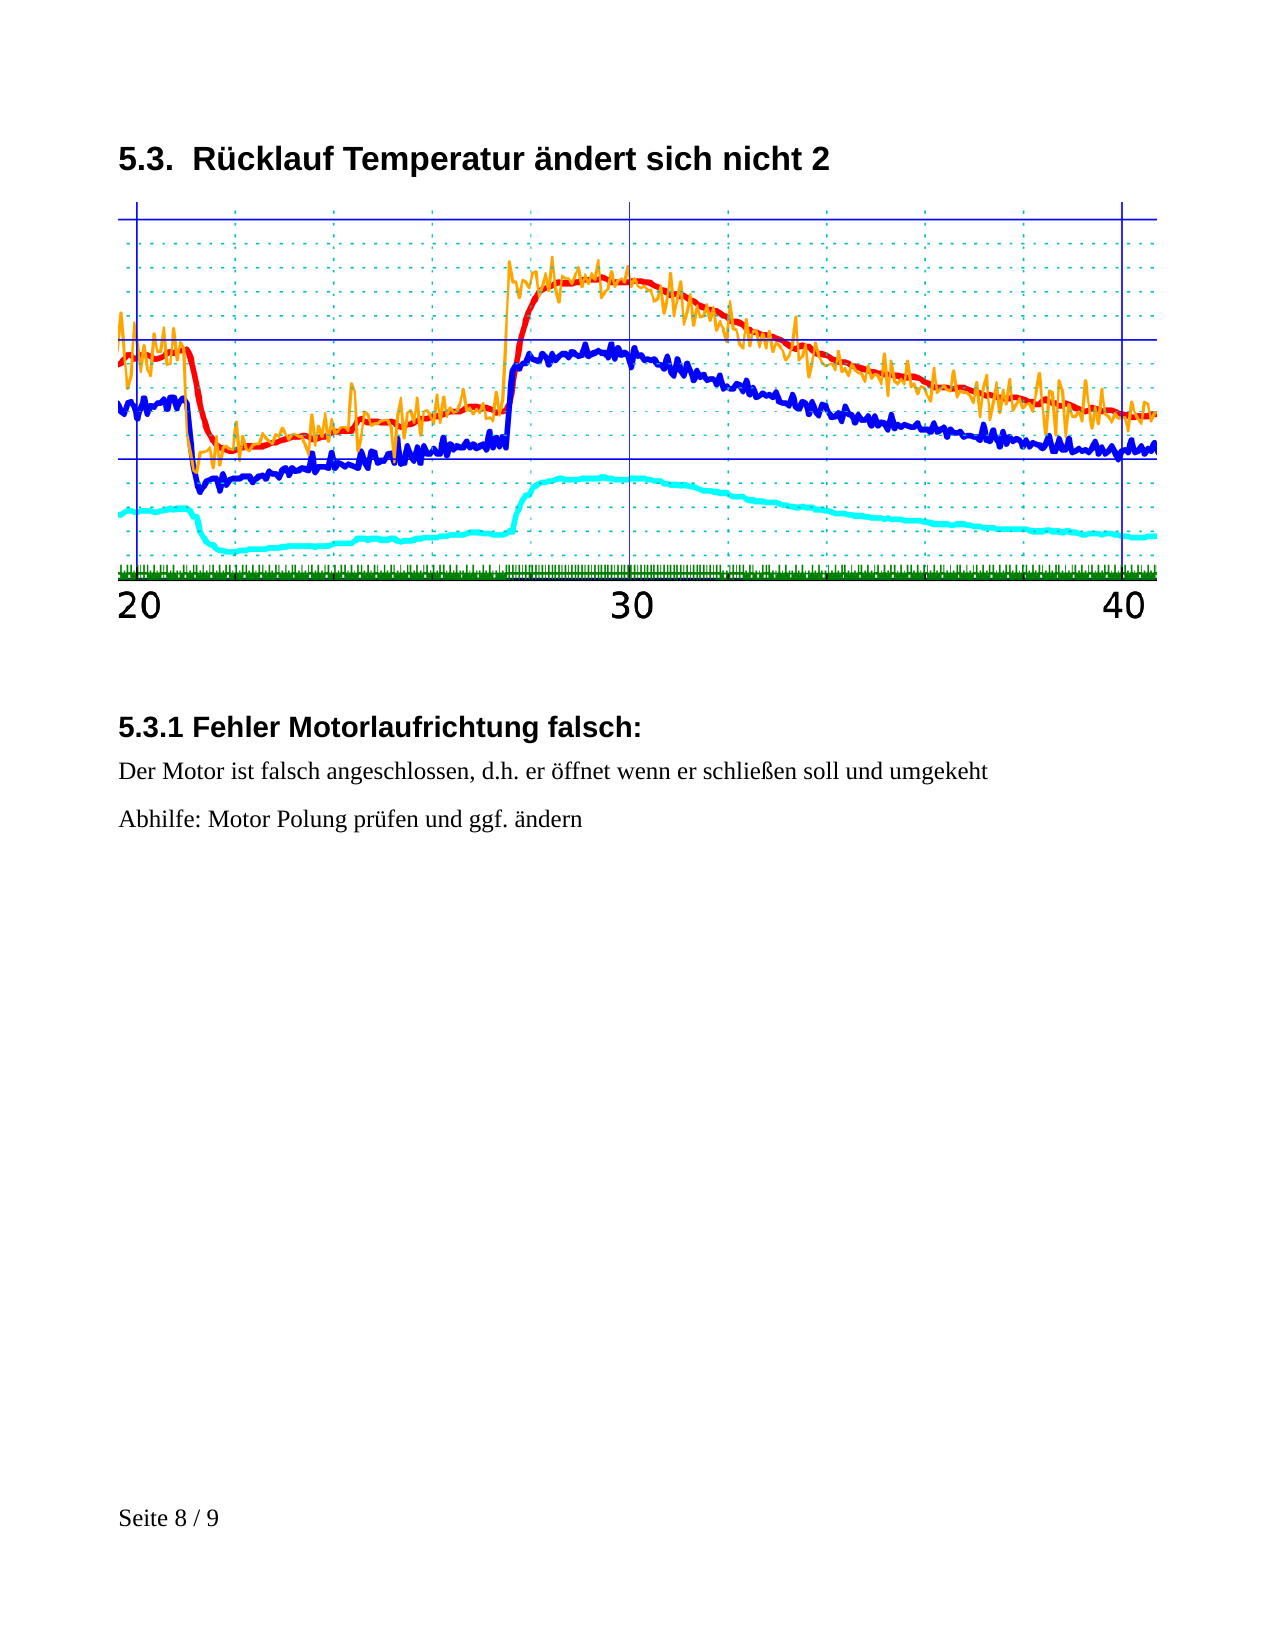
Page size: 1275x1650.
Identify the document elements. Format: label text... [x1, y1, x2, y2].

subtitle Fehler Motorlaufrichtung falsch: [118, 710, 1157, 744]
text Abhilfe: Motor Polung prüfen und ggf. ändern [118, 804, 1157, 833]
subtitle Rücklauf Temperatur ändert sich nicht 2 [118, 139, 1157, 178]
text Der Motor ist falsch angeschlossen, d.h. er öffnet wenn er schließen soll und umgekeht [118, 756, 1157, 785]
picture [118, 202, 1157, 644]
